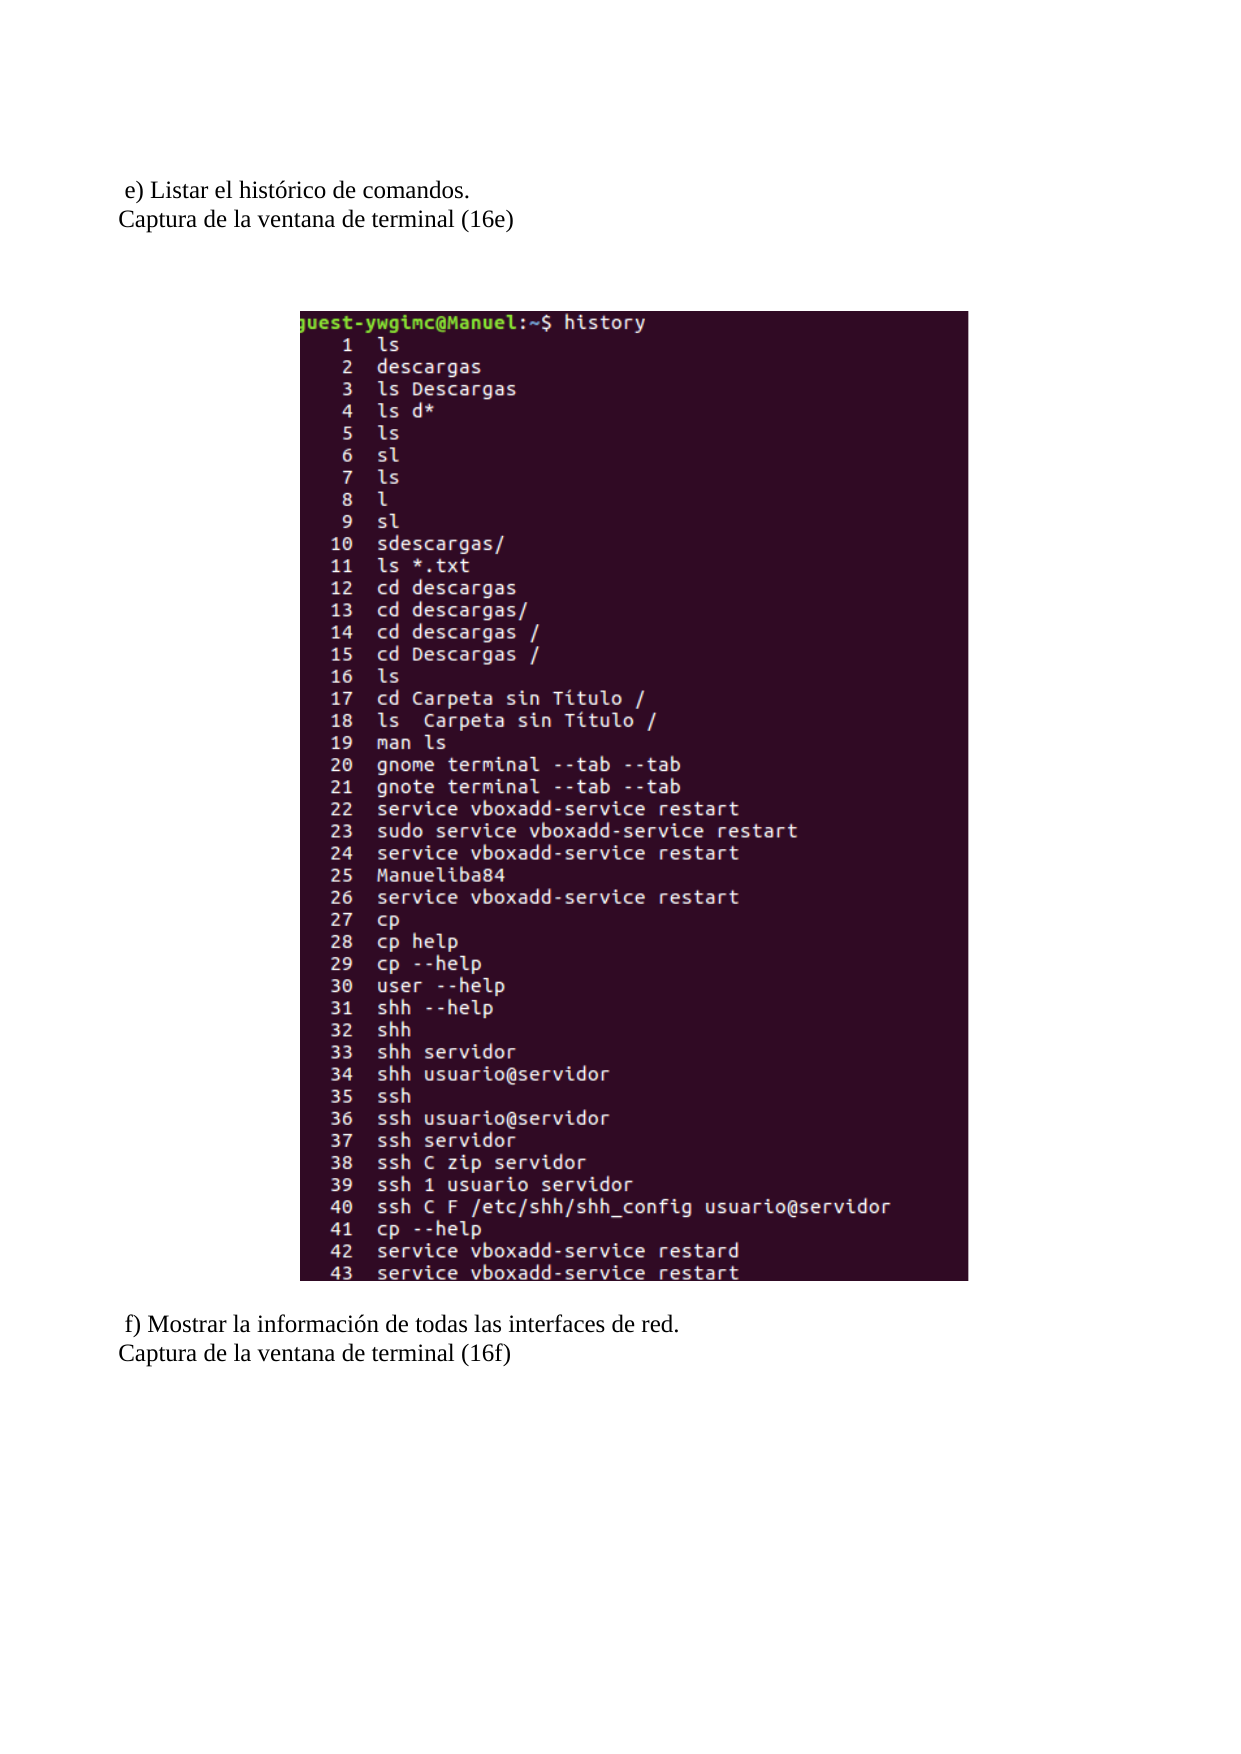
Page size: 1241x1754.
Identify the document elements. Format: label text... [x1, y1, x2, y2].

text Captura de la ventana de terminal (16e) [118, 204, 1122, 233]
text f) Mostrar la información de todas las interfaces de red. [118, 1309, 1122, 1338]
text Captura de la ventana de terminal (16f) [118, 1338, 1122, 1367]
text e) Listar el histórico de comandos. [118, 176, 1122, 204]
picture [300, 311, 969, 1281]
